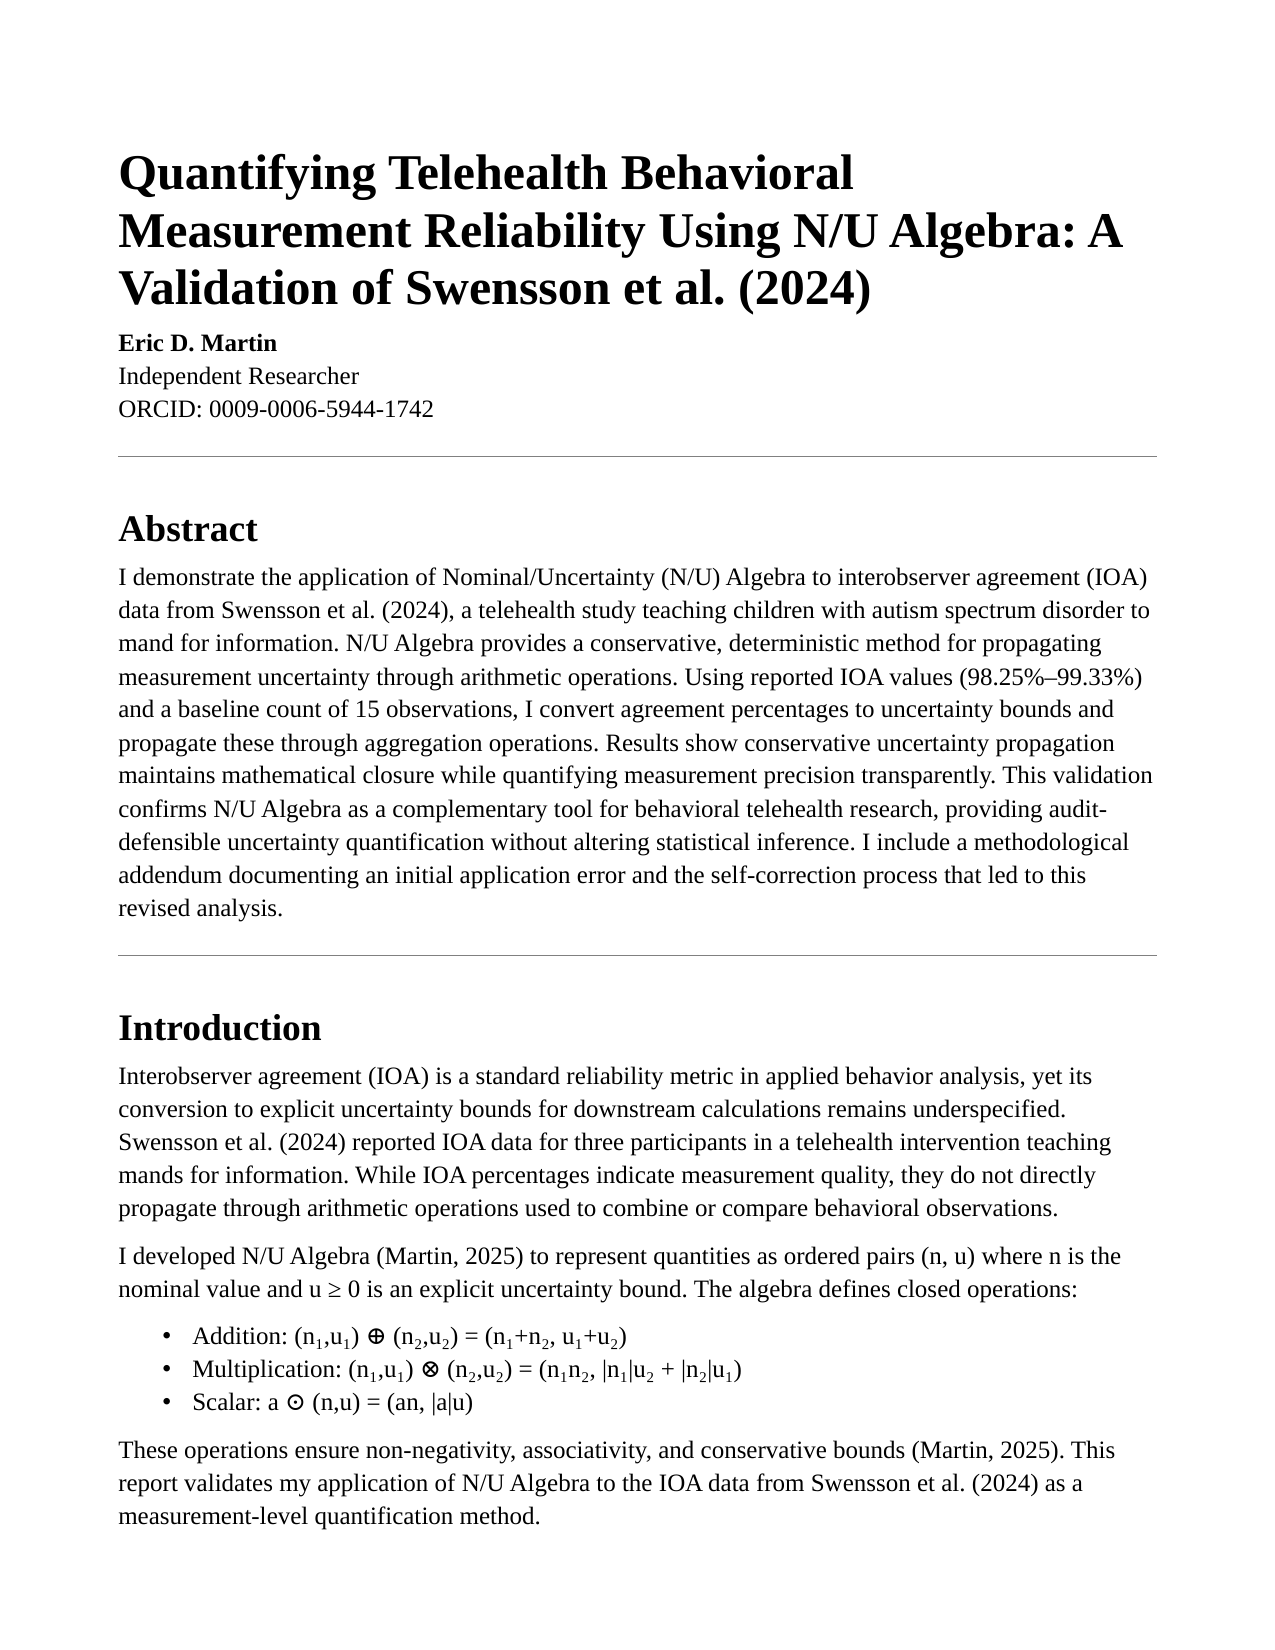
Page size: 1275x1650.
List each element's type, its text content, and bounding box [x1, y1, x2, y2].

text Eric D. Martin Independent Researcher ORCID: 0009-0006-5944-1742 [118, 328, 1157, 423]
list Scalar: a ⊙ (n,u) = (an, |a|u) [162, 1387, 1157, 1416]
subtitle Introduction [118, 1005, 1157, 1048]
subtitle Abstract [118, 507, 1157, 550]
subtitle Quantifying Telehealth Behavioral Measurement Reliability Using N/U Algebra: A Validation of Swensson et al. (2024) [118, 143, 1157, 316]
text Interobserver agreement (IOA) is a standard reliability metric in applied behavior analysis, yet its conversion to explicit uncertainty bounds for downstream calculations remains underspecified. Swensson et al. (2024) reported IOA data for three participants in a telehealth intervention teaching mands for information. While IOA percentages indicate measurement quality, they do not directly propagate through arithmetic operations used to combine or compare behavioral observations. [118, 1061, 1157, 1222]
text These operations ensure non-negativity, associativity, and conservative bounds (Martin, 2025). This report validates my application of N/U Algebra to the IOA data from Swensson et al. (2024) as a measurement-level quantification method. [118, 1435, 1157, 1530]
text I demonstrate the application of Nominal/Uncertainty (N/U) Algebra to interobserver agreement (IOA) data from Swensson et al. (2024), a telehealth study teaching children with autism spectrum disorder to mand for information. N/U Algebra provides a conservative, deterministic method for propagating measurement uncertainty through arithmetic operations. Using reported IOA values (98.25%–99.33%) and a baseline count of 15 observations, I convert agreement percentages to uncertainty bounds and propagate these through aggregation operations. Results show conservative uncertainty propagation maintains mathematical closure while quantifying measurement precision transparently. This validation confirms N/U Algebra as a complementary tool for behavioral telehealth research, providing audit-defensible uncertainty quantification without altering statistical inference. I include a methodological addendum documenting an initial application error and the self-correction process that led to this revised analysis. [118, 562, 1157, 921]
list Addition: (n₁,u₁) ⊕ (n₂,u₂) = (n₁+n₂, u₁+u₂) [162, 1321, 1157, 1350]
text I developed N/U Algebra (Martin, 2025) to represent quantities as ordered pairs (n, u) where n is the nominal value and u ≥ 0 is an explicit uncertainty bound. The algebra defines closed operations: [118, 1241, 1157, 1302]
list Multiplication: (n₁,u₁) ⊗ (n₂,u₂) = (n₁n₂, |n₁|u₂ + |n₂|u₁) [162, 1354, 1157, 1383]
